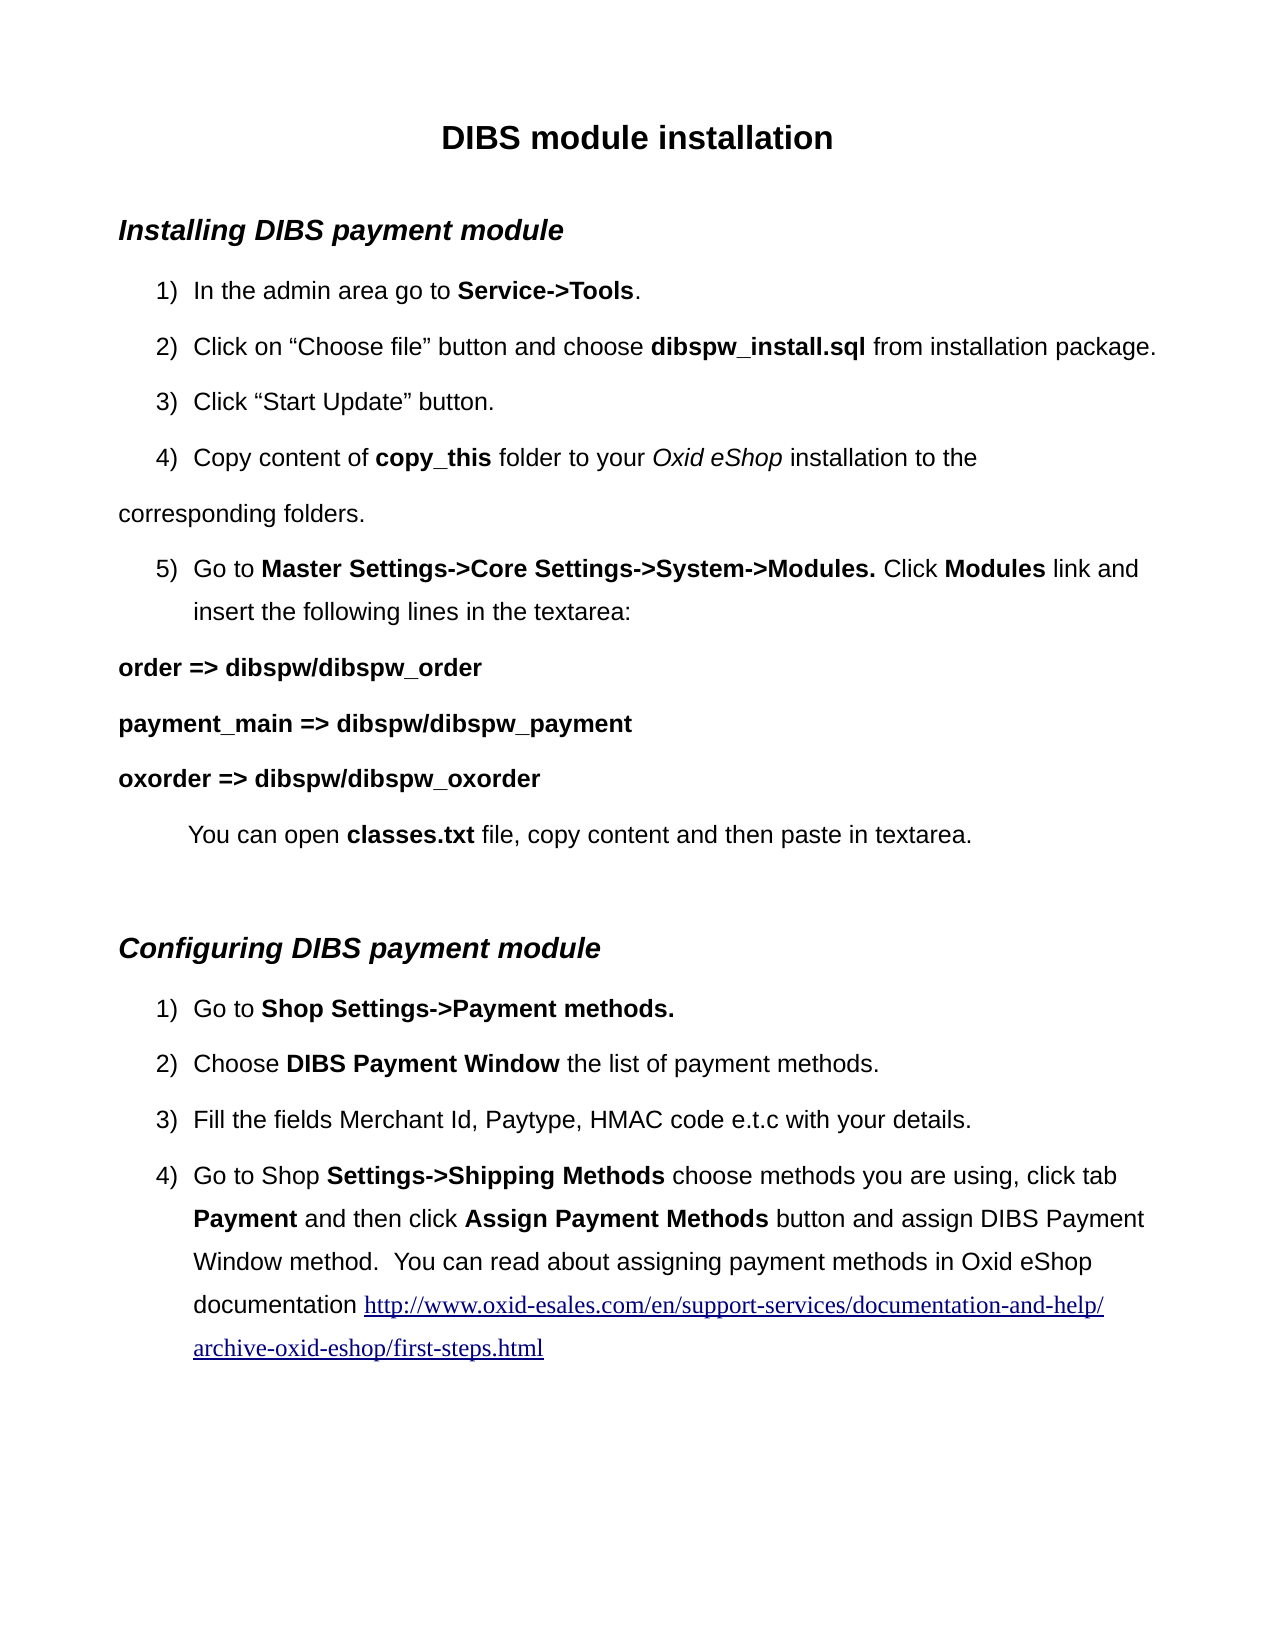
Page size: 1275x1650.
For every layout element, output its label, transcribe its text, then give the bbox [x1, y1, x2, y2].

list Go to Shop Settings->Payment methods. [156, 994, 1157, 1023]
text Configuring DIBS payment module [118, 931, 1157, 964]
text corresponding folders. [118, 498, 1157, 527]
text oxorder => dibspw/dibspw_oxorder [118, 764, 1157, 793]
list Go to Shop Settings->Shipping Methods choose methods you are using, click tab Payment and then click Assign Payment Methods button and assign DIBS Payment Window method. You can read about assigning payment methods in Oxid eShop documentation http://www.oxid-esales.com/en/support-services/documentation-and-help/archive-oxid-eshop/first-steps.html [156, 1161, 1157, 1362]
text You can open classes.txt file, copy content and then paste in textarea. [118, 820, 1157, 848]
subtitle Installing DIBS payment module [118, 213, 1157, 247]
subtitle DIBS module installation [118, 118, 1157, 157]
list Choose DIBS Payment Window the list of payment methods. [156, 1049, 1157, 1078]
list Click on “Choose file” button and choose dibspw_install.sql from installation package. [156, 332, 1157, 360]
list In the admin area go to Service->Tools. [156, 276, 1157, 305]
list Go to Master Settings->Core Settings->System->Modules. Click Modules link and insert the following lines in the textarea: [156, 554, 1157, 626]
text order => dibspw/dibspw_order [118, 653, 1157, 682]
list Copy content of copy_this folder to your Oxid eShop installation to the [156, 443, 1157, 472]
text payment_main => dibspw/dibspw_payment [118, 708, 1157, 737]
list Fill the fields Merchant Id, Paytype, HMAC code e.t.c with your details. [156, 1105, 1157, 1134]
list Click “Start Update” button. [156, 387, 1157, 416]
